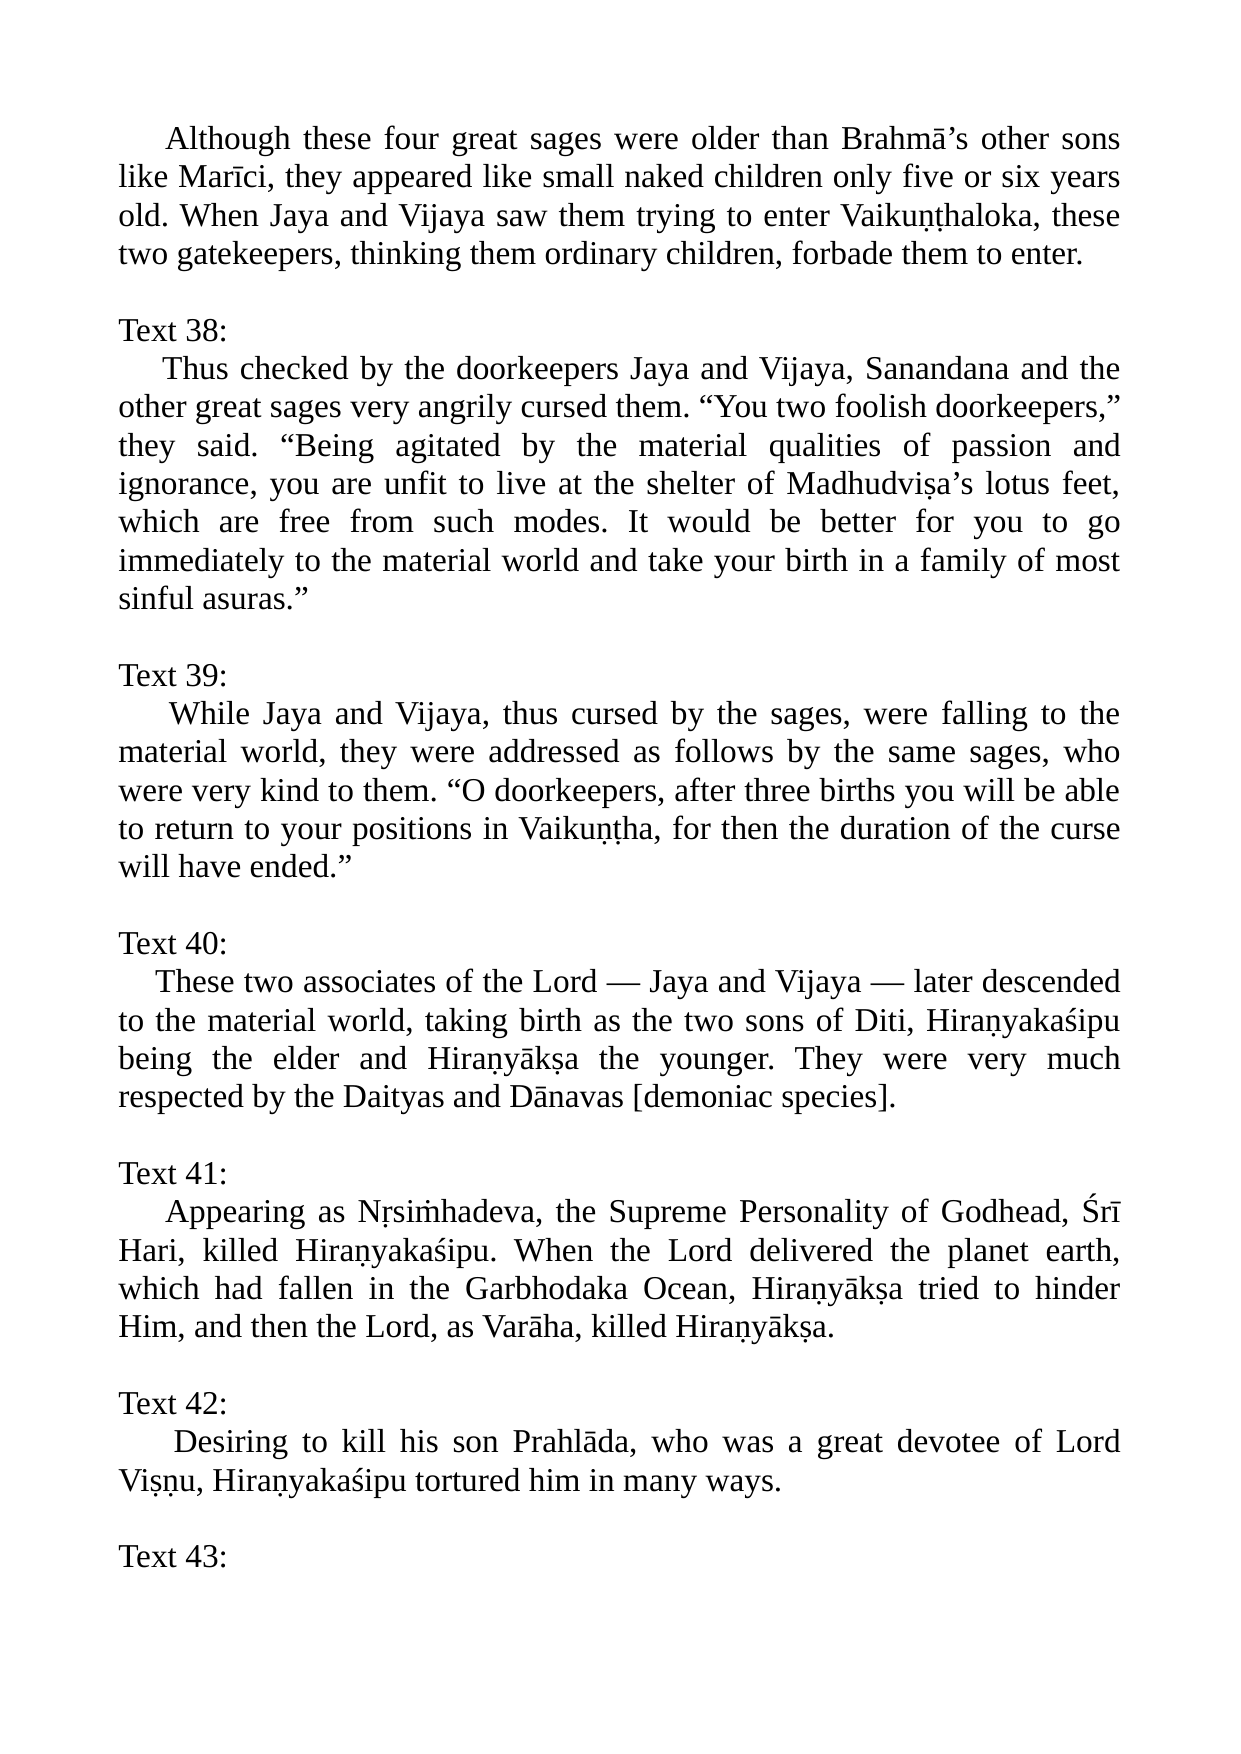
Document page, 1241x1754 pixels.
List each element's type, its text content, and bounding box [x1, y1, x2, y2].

text While Jaya and Vijaya, thus cursed by the sages, were falling to the material world, they were addressed as follows by the same sages, who were very kind to them. “O doorkeepers, after three births you will be able to return to your positions in Vaikuṇṭha, for then the duration of the curse will have ended.” [118, 693, 1122, 885]
text These two associates of the Lord — Jaya and Vijaya — later descended to the material world, taking birth as the two sons of Diti, Hiraṇyakaśipu being the elder and Hiraṇyākṣa the younger. They were very much respected by the Daityas and Dānavas [demoniac species]. [118, 961, 1122, 1115]
text Text 39: [118, 655, 1122, 693]
text Desiring to kill his son Prahlāda, who was a great devotee of Lord Viṣṇu, Hiraṇyakaśipu tortured him in many ways. [118, 1421, 1122, 1498]
text Text 43: [118, 1536, 1122, 1575]
text Text 40: [118, 923, 1122, 961]
text Thus checked by the doorkeepers Jaya and Vijaya, Sanandana and the other great sages very angrily cursed them. “You two foolish doorkeepers,” they said. “Being agitated by the material qualities of passion and ignorance, you are unfit to live at the shelter of Madhudviṣa’s lotus feet, which are free from such modes. It would be better for you to go immediately to the material world and take your birth in a family of most sinful asuras.” [118, 348, 1122, 616]
text Text 42: [118, 1383, 1122, 1421]
text Although these four great sages were older than Brahmā’s other sons like Marīci, they appeared like small naked children only five or six years old. When Jaya and Vijaya saw them trying to enter Vaikuṇṭhaloka, these two gatekeepers, thinking them ordinary children, forbade them to enter. [118, 118, 1122, 271]
text Text 38: [118, 310, 1122, 348]
text Text 41: [118, 1153, 1122, 1191]
text Appearing as Nṛsiṁhadeva, the Supreme Personality of Godhead, Śrī Hari, killed Hiraṇyakaśipu. When the Lord delivered the planet earth, which had fallen in the Garbhodaka Ocean, Hiraṇyākṣa tried to hinder Him, and then the Lord, as Varāha, killed Hiraṇyākṣa. [118, 1191, 1122, 1345]
